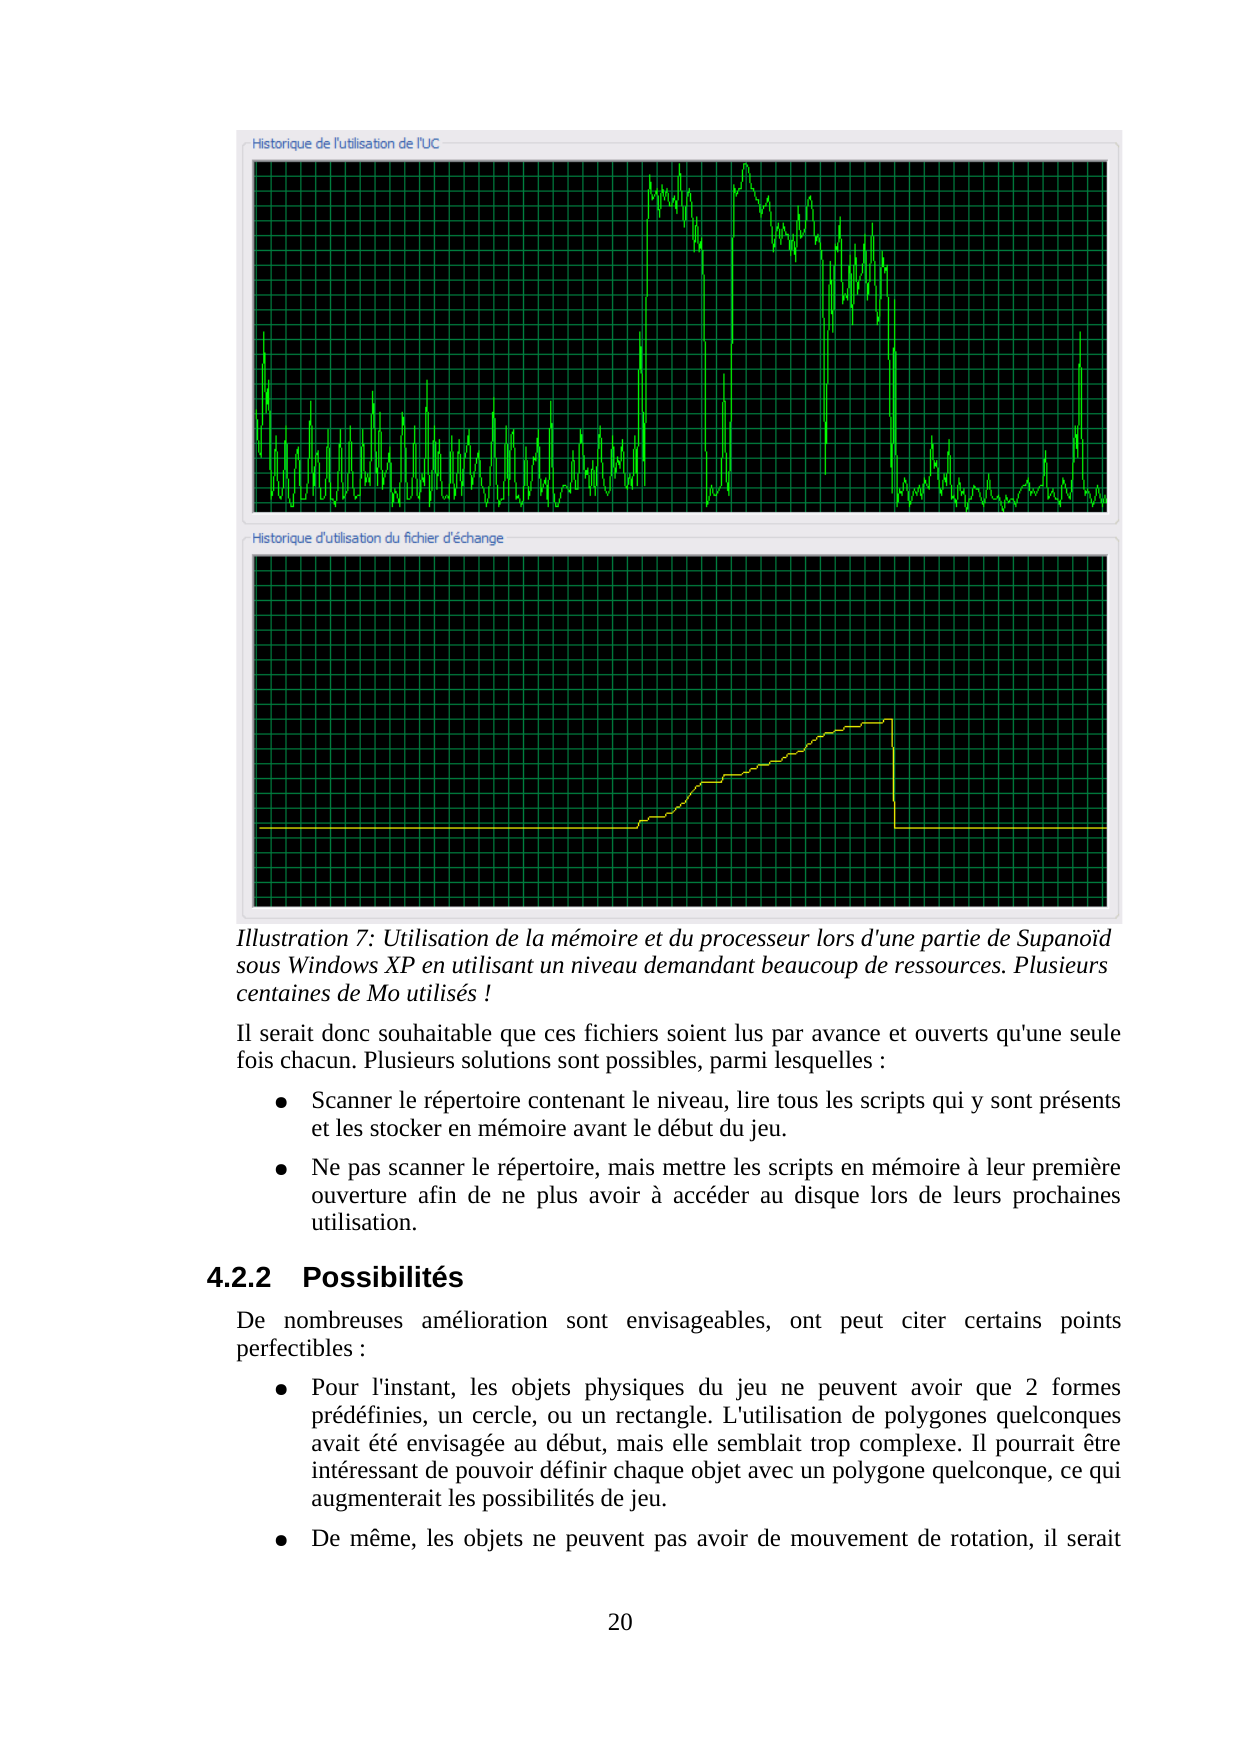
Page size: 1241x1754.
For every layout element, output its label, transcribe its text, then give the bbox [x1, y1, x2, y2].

list Pour l'instant, les objets physiques du jeu ne peuvent avoir que 2 formes prédéfinies, un cercle, ou un rectangle. L'utilisation de polygones quelconques avait été envisagée au début, mais elle semblait trop complexe. Il pourrait être intéressant de pouvoir définir chaque objet avec un polygone quelconque, ce qui augmenterait les possibilités de jeu. [274, 1373, 1122, 1512]
picture [236, 130, 1123, 924]
list Scanner le répertoire contenant le niveau, lire tous les scripts qui y sont présents et les stocker en mémoire avant le début du jeu. [274, 1086, 1122, 1141]
text Il serait donc souhaitable que ces fichiers soient lus par avance et ouverts qu'une seule fois chacun. Plusieurs solutions sont possibles, parmi lesquelles : [236, 1019, 1122, 1074]
text Illustration 7: Utilisation de la mémoire et du processeur lors d'une partie de Supanoïd sous Windows XP en utilisant un niveau demandant beaucoup de ressources. Plusieurs centaines de Mo utilisés ! [236, 924, 1122, 1007]
text De nombreuses amélioration sont envisageables, ont peut citer certains points perfectibles : [236, 1306, 1122, 1362]
subtitle Possibilités [118, 1261, 1122, 1294]
list De même, les objets ne peuvent pas avoir de mouvement de rotation, il serait [274, 1524, 1122, 1552]
list Ne pas scanner le répertoire, mais mettre les scripts en mémoire à leur première ouverture afin de ne plus avoir à accéder au disque lors de leurs prochaines utilisation. [274, 1153, 1122, 1236]
